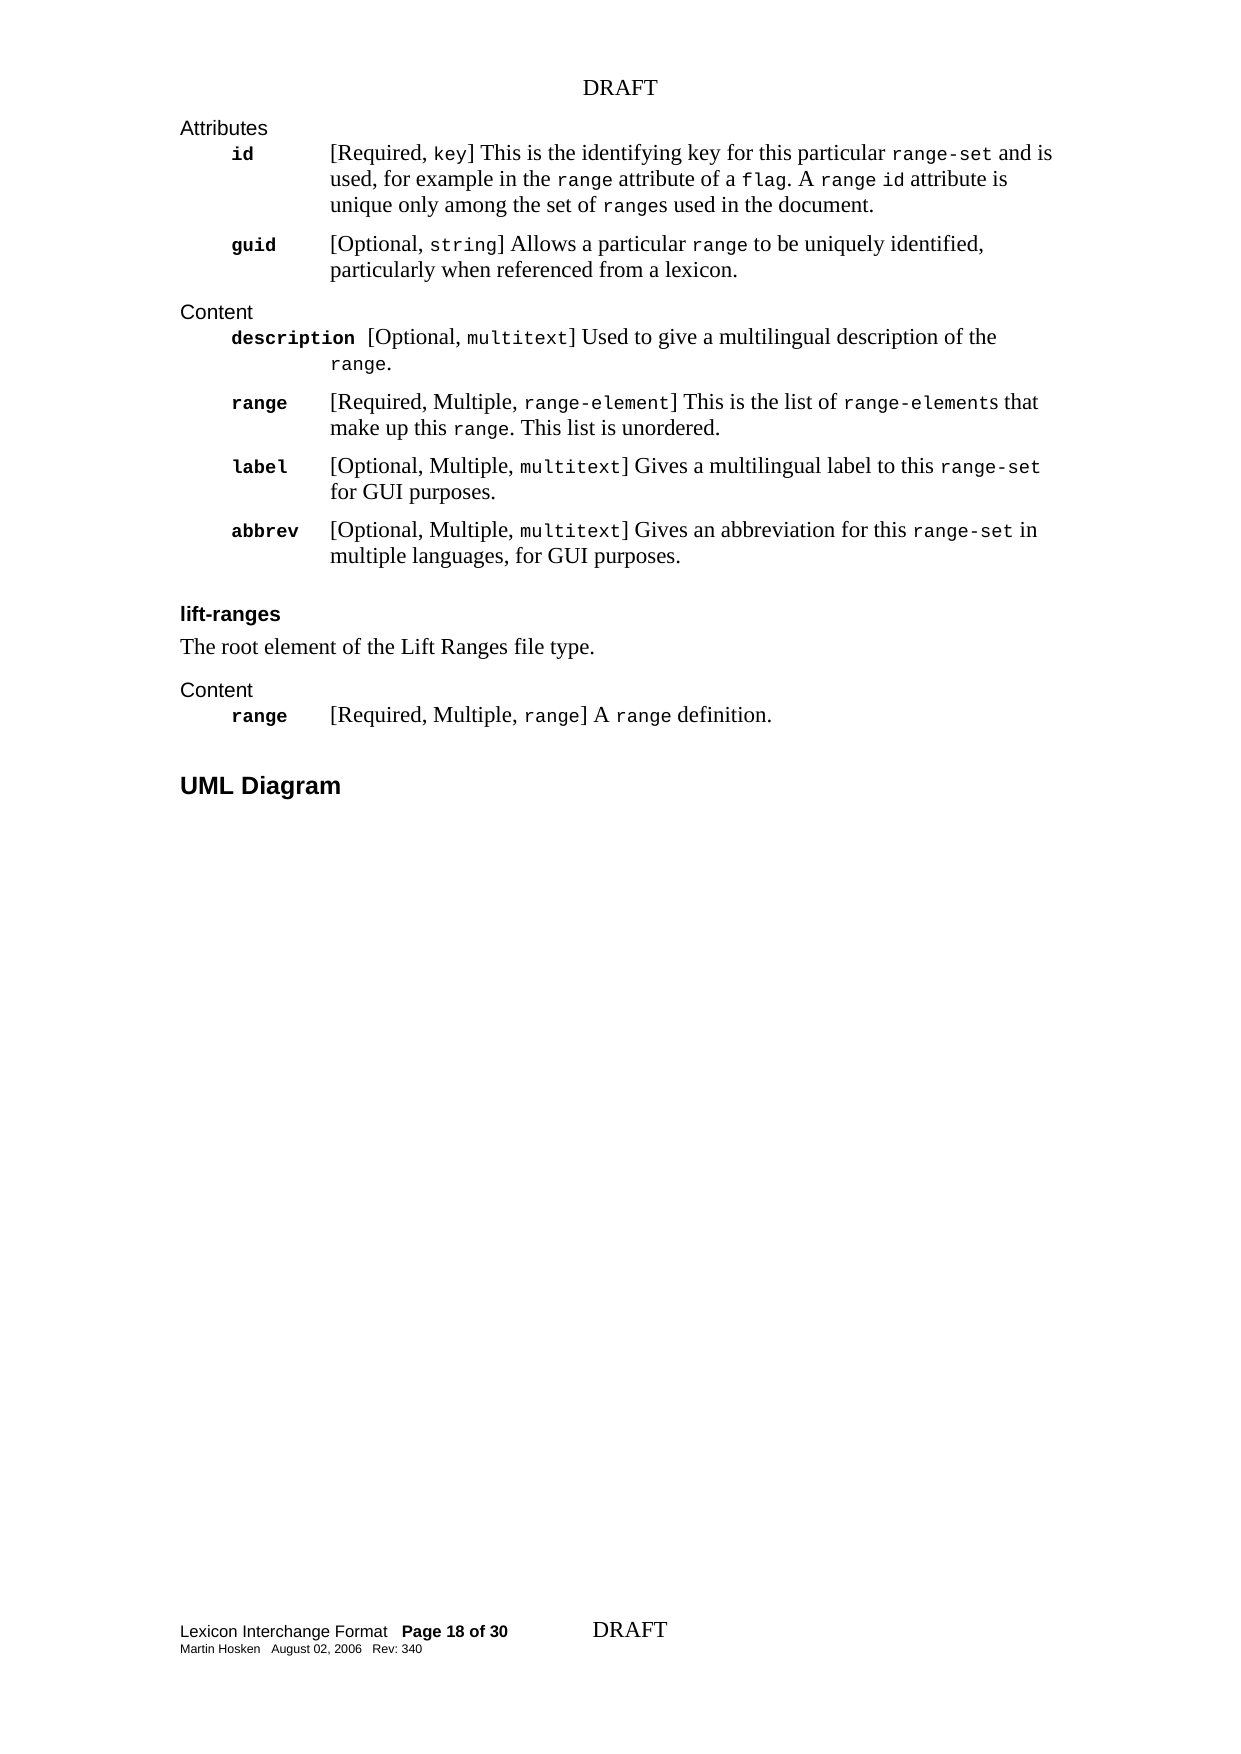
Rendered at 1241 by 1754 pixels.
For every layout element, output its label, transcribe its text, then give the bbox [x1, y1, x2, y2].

text id [Required, key] This is the identifying key for this particular range-set and is used, for example in the range attribute of a flag. A range id attribute is unique only among the set of ranges used in the document. [231, 140, 1061, 218]
text abbrev [Optional, Multiple, multitext] Gives an abbreviation for this range-set in multiple languages, for GUI purposes. [231, 517, 1061, 569]
text range [Required, Multiple, range-element] This is the list of range-elements that make up this range. This list is unordered. [231, 389, 1061, 441]
subtitle Content [180, 301, 1061, 324]
text guid [Optional, string] Allows a particular range to be uniquely identified, particularly when referenced from a lexicon. [231, 231, 1061, 282]
subtitle Content [180, 678, 1061, 702]
text The root element of the Lift Ranges file type. [180, 634, 1061, 660]
subtitle Attributes [180, 117, 1061, 140]
subtitle lift-ranges [180, 602, 1061, 625]
text range [Required, Multiple, range] A range definition. [231, 702, 1061, 728]
subtitle UML Diagram [180, 772, 1061, 799]
text label [Optional, Multiple, multitext] Gives a multilingual label to this range-set for GUI purposes. [231, 453, 1061, 505]
text description [Optional, multitext] Used to give a multilingual description of the range. [231, 324, 1061, 376]
